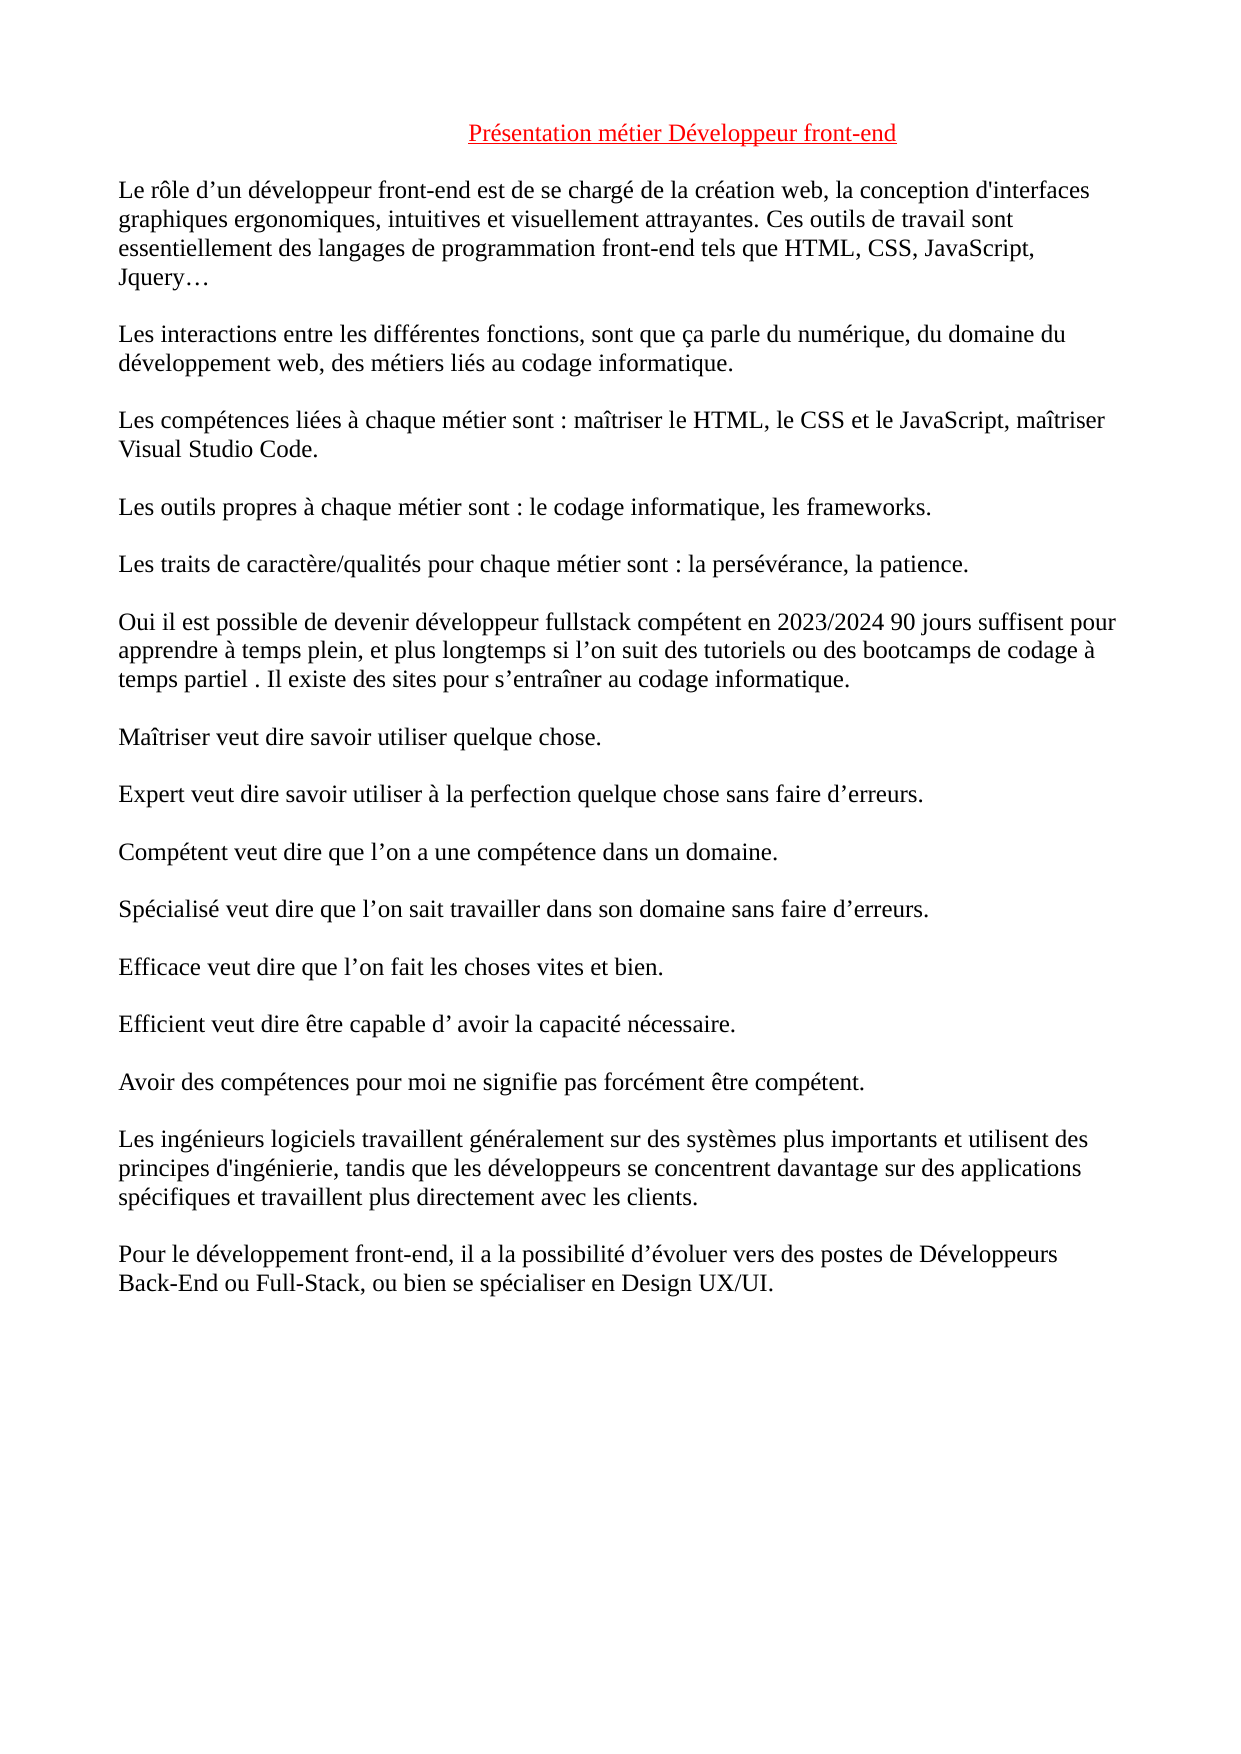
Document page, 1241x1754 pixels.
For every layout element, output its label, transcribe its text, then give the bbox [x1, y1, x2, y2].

text Avoir des compétences pour moi ne signifie pas forcément être compétent. [118, 1067, 1122, 1096]
text Efficient veut dire être capable d’ avoir la capacité nécessaire. [118, 1009, 1122, 1038]
text Compétent veut dire que l’on a une compétence dans un domaine. [118, 837, 1122, 866]
text Oui il est possible de devenir développeur fullstack compétent en 2023/2024 90 jours suffisent pour apprendre à temps plein, et plus longtemps si l’on suit des tutoriels ou des bootcamps de codage à temps partiel . Il existe des sites pour s’entraîner au codage informatique. [118, 607, 1122, 693]
text Maîtriser veut dire savoir utiliser quelque chose. [118, 722, 1122, 751]
text Spécialisé veut dire que l’on sait travailler dans son domaine sans faire d’erreurs. [118, 894, 1122, 923]
text Les traits de caractère/qualités pour chaque métier sont : la persévérance, la patience. [118, 549, 1122, 578]
text Le rôle d’un développeur front-end est de se chargé de la création web, la conception d'interfaces graphiques ergonomiques, intuitives et visuellement attrayantes. Ces outils de travail sont essentiellement des langages de programmation front-end tels que HTML, CSS, JavaScript, Jquery… [118, 176, 1122, 291]
text Expert veut dire savoir utiliser à la perfection quelque chose sans faire d’erreurs. [118, 779, 1122, 808]
text Les interactions entre les différentes fonctions, sont que ça parle du numérique, du domaine du développement web, des métiers liés au codage informatique. [118, 319, 1122, 377]
text Les outils propres à chaque métier sont : le codage informatique, les frameworks. [118, 492, 1122, 521]
text Les compétences liées à chaque métier sont : maîtriser le HTML, le CSS et le JavaScript, maîtriser Visual Studio Code. [118, 406, 1122, 463]
text Les ingénieurs logiciels travaillent généralement sur des systèmes plus importants et utilisent des principes d'ingénierie, tandis que les développeurs se concentrent davantage sur des applications spécifiques et travaillent plus directement avec les clients. [118, 1124, 1122, 1211]
text Présentation métier Développeur front-end [118, 118, 1122, 147]
text Efficace veut dire que l’on fait les choses vites et bien. [118, 952, 1122, 981]
text Pour le développement front-end, il a la possibilité d’évoluer vers des postes de Développeurs Back-End ou Full-Stack, ou bien se spécialiser en Design UX/UI. [118, 1239, 1122, 1297]
